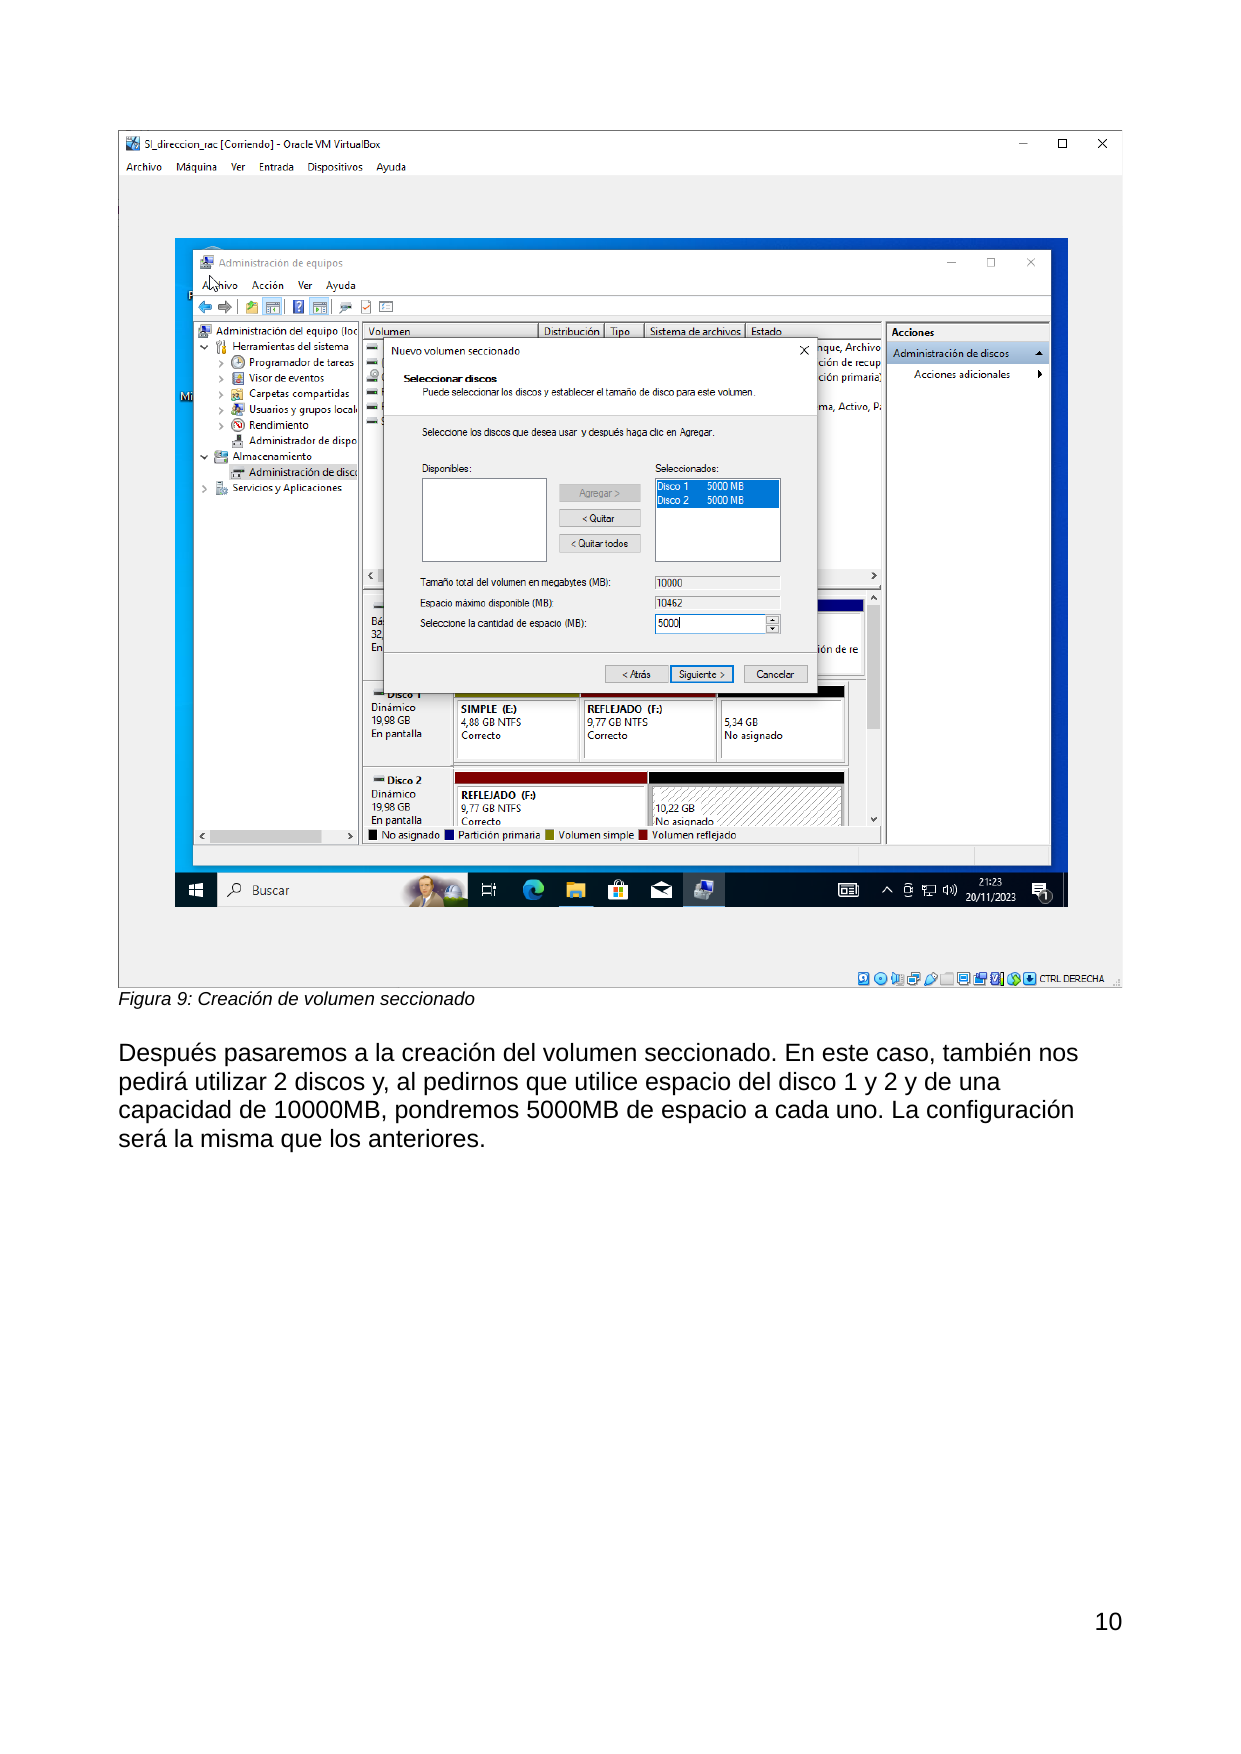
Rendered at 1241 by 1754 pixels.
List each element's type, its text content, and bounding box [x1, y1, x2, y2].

picture [118, 130, 1123, 988]
text Después pasaremos a la creación del volumen seccionado. En este caso, también nos pedirá utilizar 2 discos y, al pedirnos que utilice espacio del disco 1 y 2 y de una capacidad de 10000MB, pondremos 5000MB de espacio a cada uno. La configuración será la misma que los anteriores. [118, 1038, 1122, 1153]
text Figura 9: Creación de volumen seccionado [118, 988, 1122, 1009]
